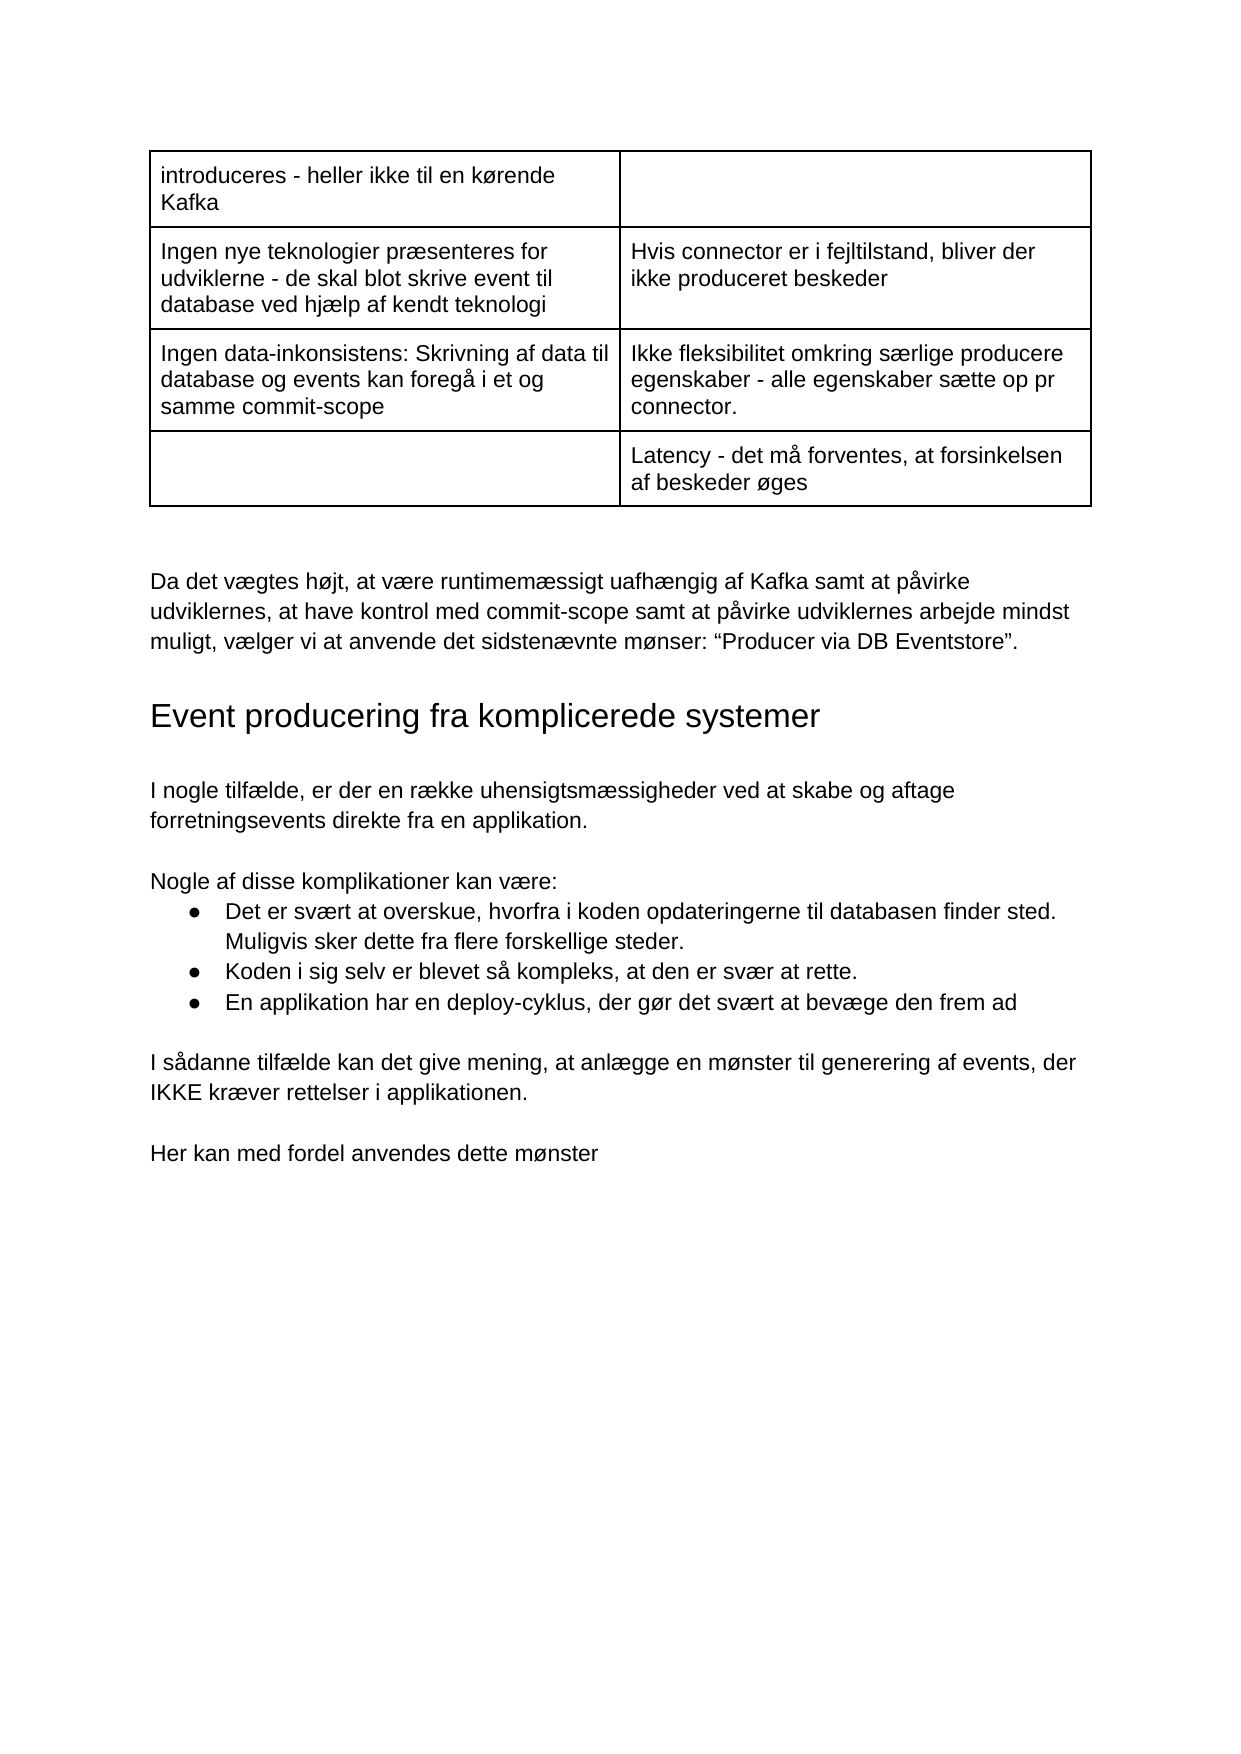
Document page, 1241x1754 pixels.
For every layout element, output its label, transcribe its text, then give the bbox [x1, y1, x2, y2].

text Nogle af disse komplikationer kan være: [150, 868, 1090, 894]
table_cell [621, 152, 1090, 226]
text Her kan med fordel anvendes dette mønster [150, 1139, 1090, 1166]
list Koden i sig selv er blevet så kompleks, at den er svær at rette. [187, 958, 1090, 984]
table_cell Ingen data-inkonsistens: Skrivning af data til database og events kan foregå i et og samme commit-scope [151, 330, 619, 429]
text I nogle tilfælde, er der en række uhensigtsmæssigheder ved at skabe og aftage forretningsevents direkte fra en applikation. [150, 777, 1090, 833]
table_cell [151, 432, 619, 505]
text Da det vægtes højt, at være runtimemæssigt uafhængig af Kafka samt at påvirke udviklernes, at have kontrol med commit-scope samt at påvirke udviklernes arbejde mindst muligt, vælger vi at anvende det sidstenævnte mønser: “Producer via DB Eventstore”. [150, 568, 1090, 654]
table_cell introduceres - heller ikke til en kørende Kafka [151, 152, 619, 226]
table_cell Latency - det må forventes, at forsinkelsen af beskeder øges [621, 432, 1090, 505]
table_cell Ikke fleksibilitet omkring særlige producere egenskaber - alle egenskaber sætte op pr connector. [621, 330, 1090, 429]
list Det er svært at overskue, hvorfra i koden opdateringerne til databasen finder sted. Muligvis sker dette fra flere forskellige steder. [187, 898, 1090, 954]
subtitle Event producering fra komplicerede systemer [150, 696, 1090, 734]
table_cell Hvis connector er i fejltilstand, bliver der ikke produceret beskeder [621, 228, 1090, 328]
table_cell Ingen nye teknologier præsenteres for udviklerne - de skal blot skrive event til database ved hjælp af kendt teknologi [151, 228, 619, 328]
text I sådanne tilfælde kan det give mening, at anlægge en mønster til generering af events, der IKKE kræver rettelser i applikationen. [150, 1049, 1090, 1105]
list En applikation har en deploy-cyklus, der gør det svært at bevæge den frem ad [187, 988, 1090, 1015]
